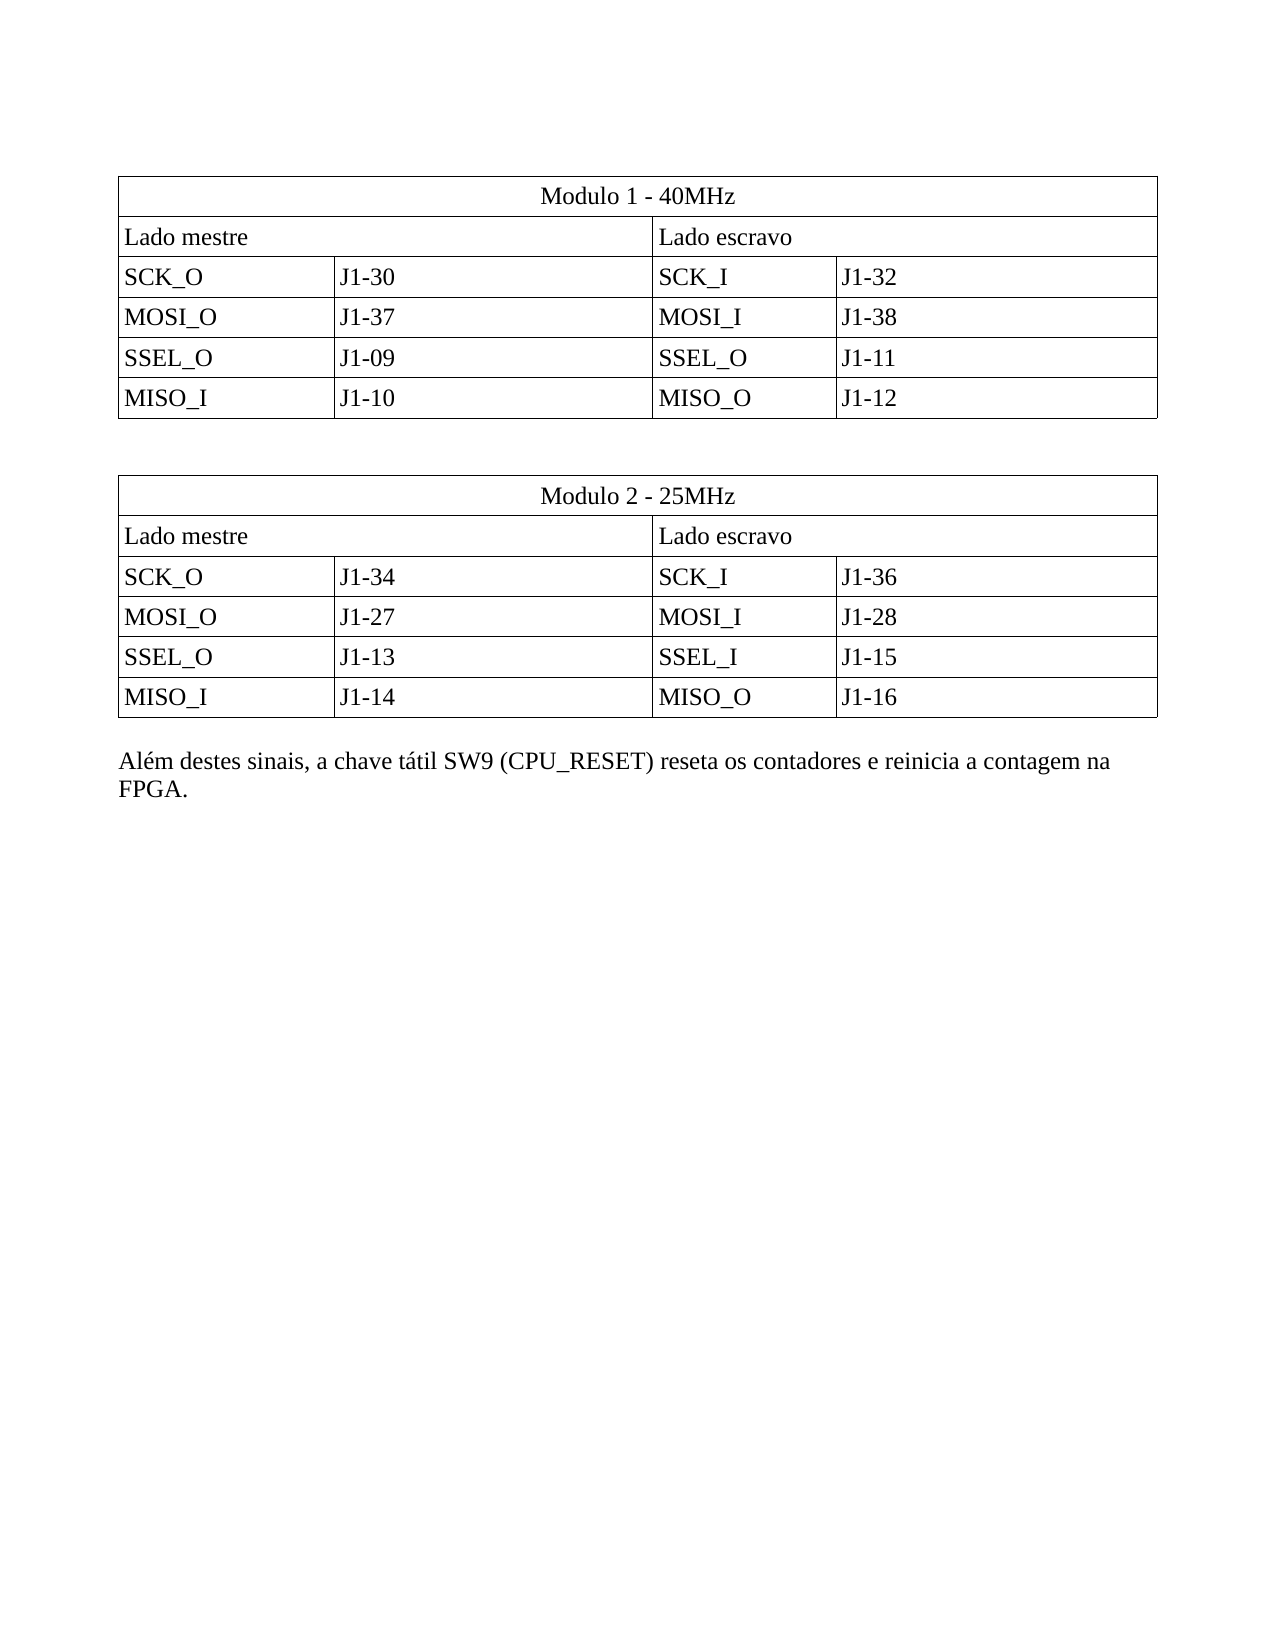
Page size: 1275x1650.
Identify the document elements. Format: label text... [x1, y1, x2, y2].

table_cell Lado escravo [653, 217, 1157, 256]
table_cell J1-38 [837, 298, 1157, 337]
table_cell SCK_O [119, 257, 334, 297]
table_cell J1-30 [335, 257, 652, 297]
table_header Modulo 2 - 25MHz [119, 476, 1157, 515]
table_cell Lado mestre [119, 516, 652, 556]
table_cell J1-34 [335, 557, 652, 596]
table_header Modulo 1 - 40MHz [119, 177, 1157, 216]
table_cell J1-14 [335, 678, 652, 717]
table_cell J1-13 [335, 637, 652, 677]
table_cell MISO_O [653, 378, 836, 417]
table_cell Lado mestre [119, 217, 652, 256]
table_cell MISO_I [119, 378, 334, 417]
table_cell SSEL_O [653, 338, 836, 377]
table_cell Lado escravo [653, 516, 1157, 556]
table_cell J1-27 [335, 597, 652, 636]
table_cell J1-37 [335, 298, 652, 337]
table_cell J1-12 [837, 378, 1157, 417]
table_cell SCK_I [653, 257, 836, 297]
table_cell SSEL_O [119, 637, 334, 677]
table_cell J1-32 [837, 257, 1157, 297]
table_cell MOSI_O [119, 298, 334, 337]
text Além destes sinais, a chave tátil SW9 (CPU_RESET) reseta os contadores e reinicia a contagem na FPGA. [118, 746, 1157, 803]
table_cell SCK_I [653, 557, 836, 596]
table_cell J1-16 [837, 678, 1157, 717]
table_cell J1-09 [335, 338, 652, 377]
table_cell MOSI_I [653, 597, 836, 636]
table_cell MOSI_O [119, 597, 334, 636]
table_cell MISO_O [653, 678, 836, 717]
table_cell J1-28 [837, 597, 1157, 636]
table_cell MISO_I [119, 678, 334, 717]
table_cell MOSI_I [653, 298, 836, 337]
table_cell SSEL_I [653, 637, 836, 677]
table_cell J1-10 [335, 378, 652, 417]
table_cell SSEL_O [119, 338, 334, 377]
table_cell J1-36 [837, 557, 1157, 596]
table_cell SCK_O [119, 557, 334, 596]
table_cell J1-15 [837, 637, 1157, 677]
table_cell J1-11 [837, 338, 1157, 377]
